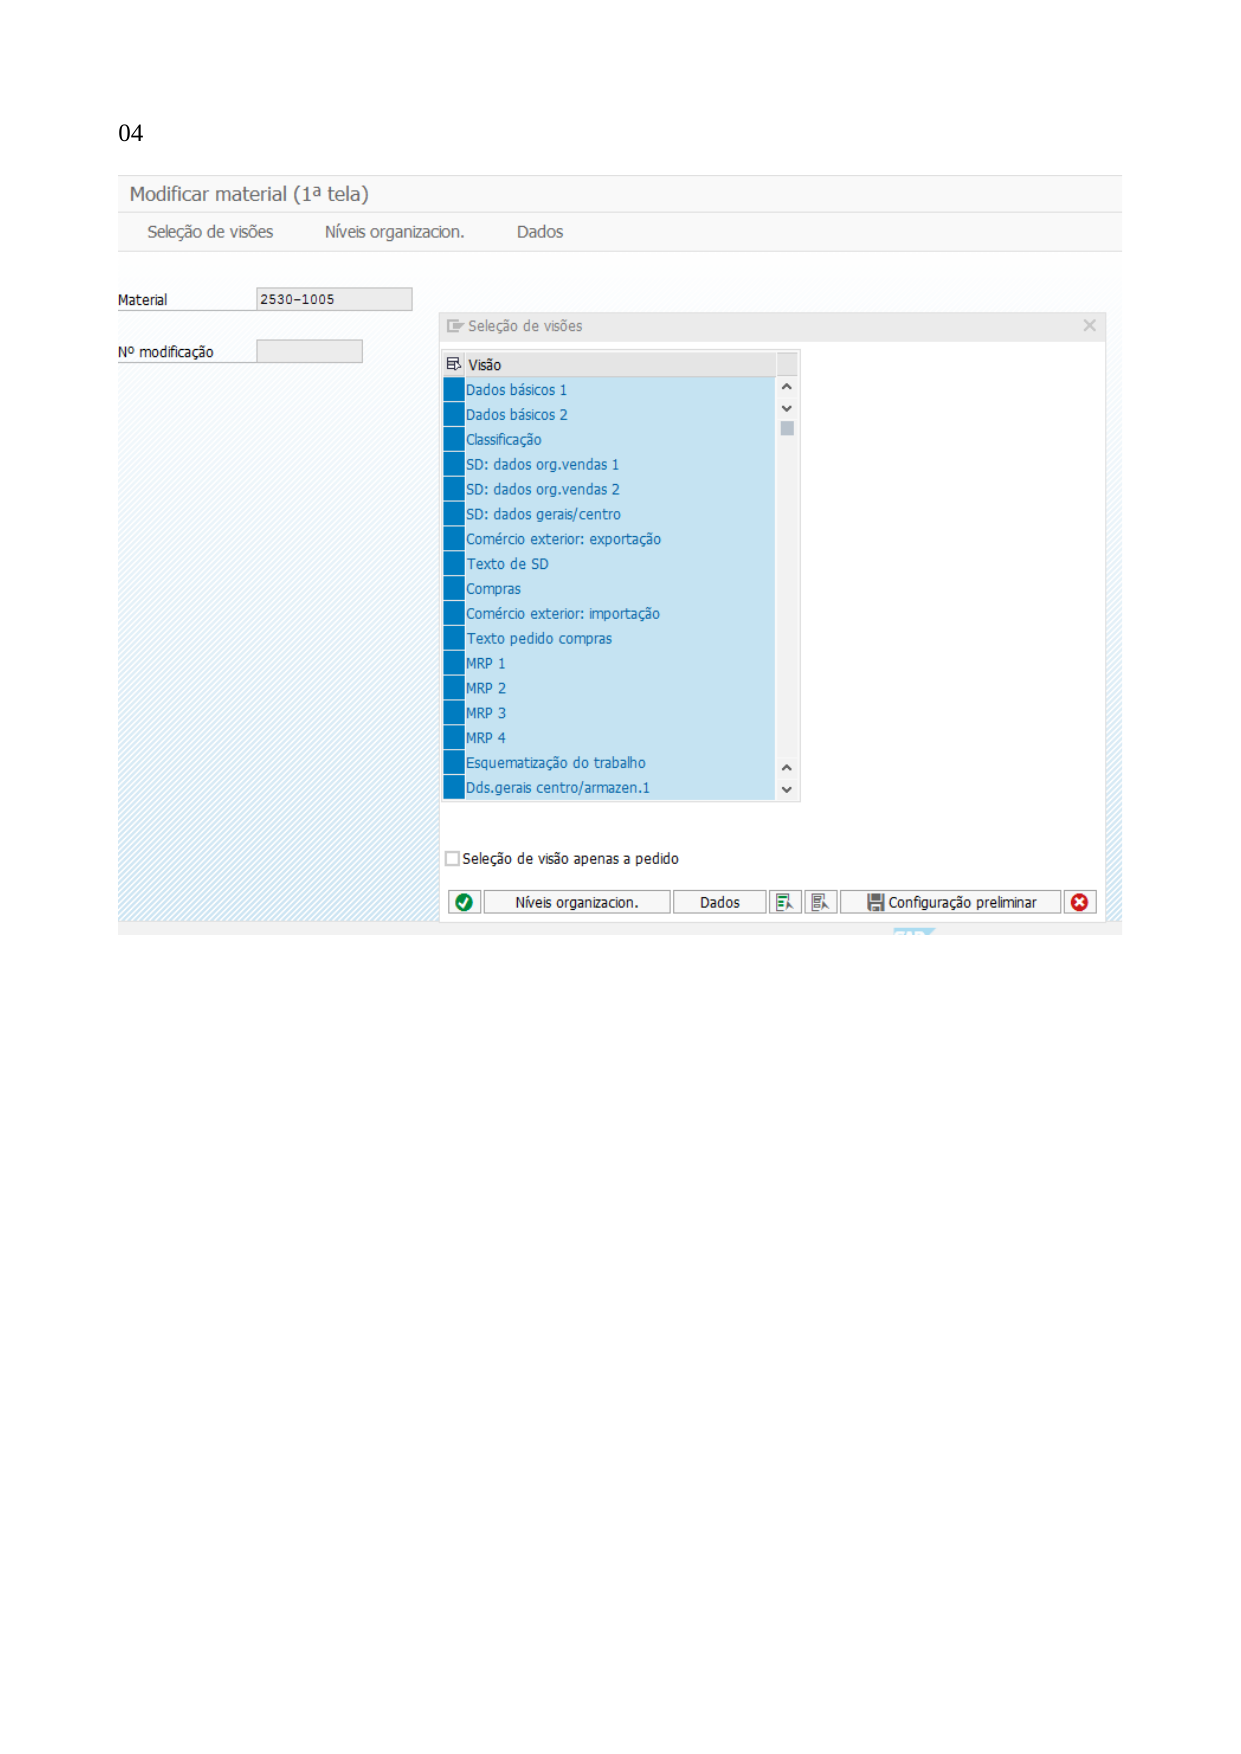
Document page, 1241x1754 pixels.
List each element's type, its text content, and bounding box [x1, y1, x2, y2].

text 04 [118, 118, 1122, 147]
picture [118, 175, 1123, 935]
